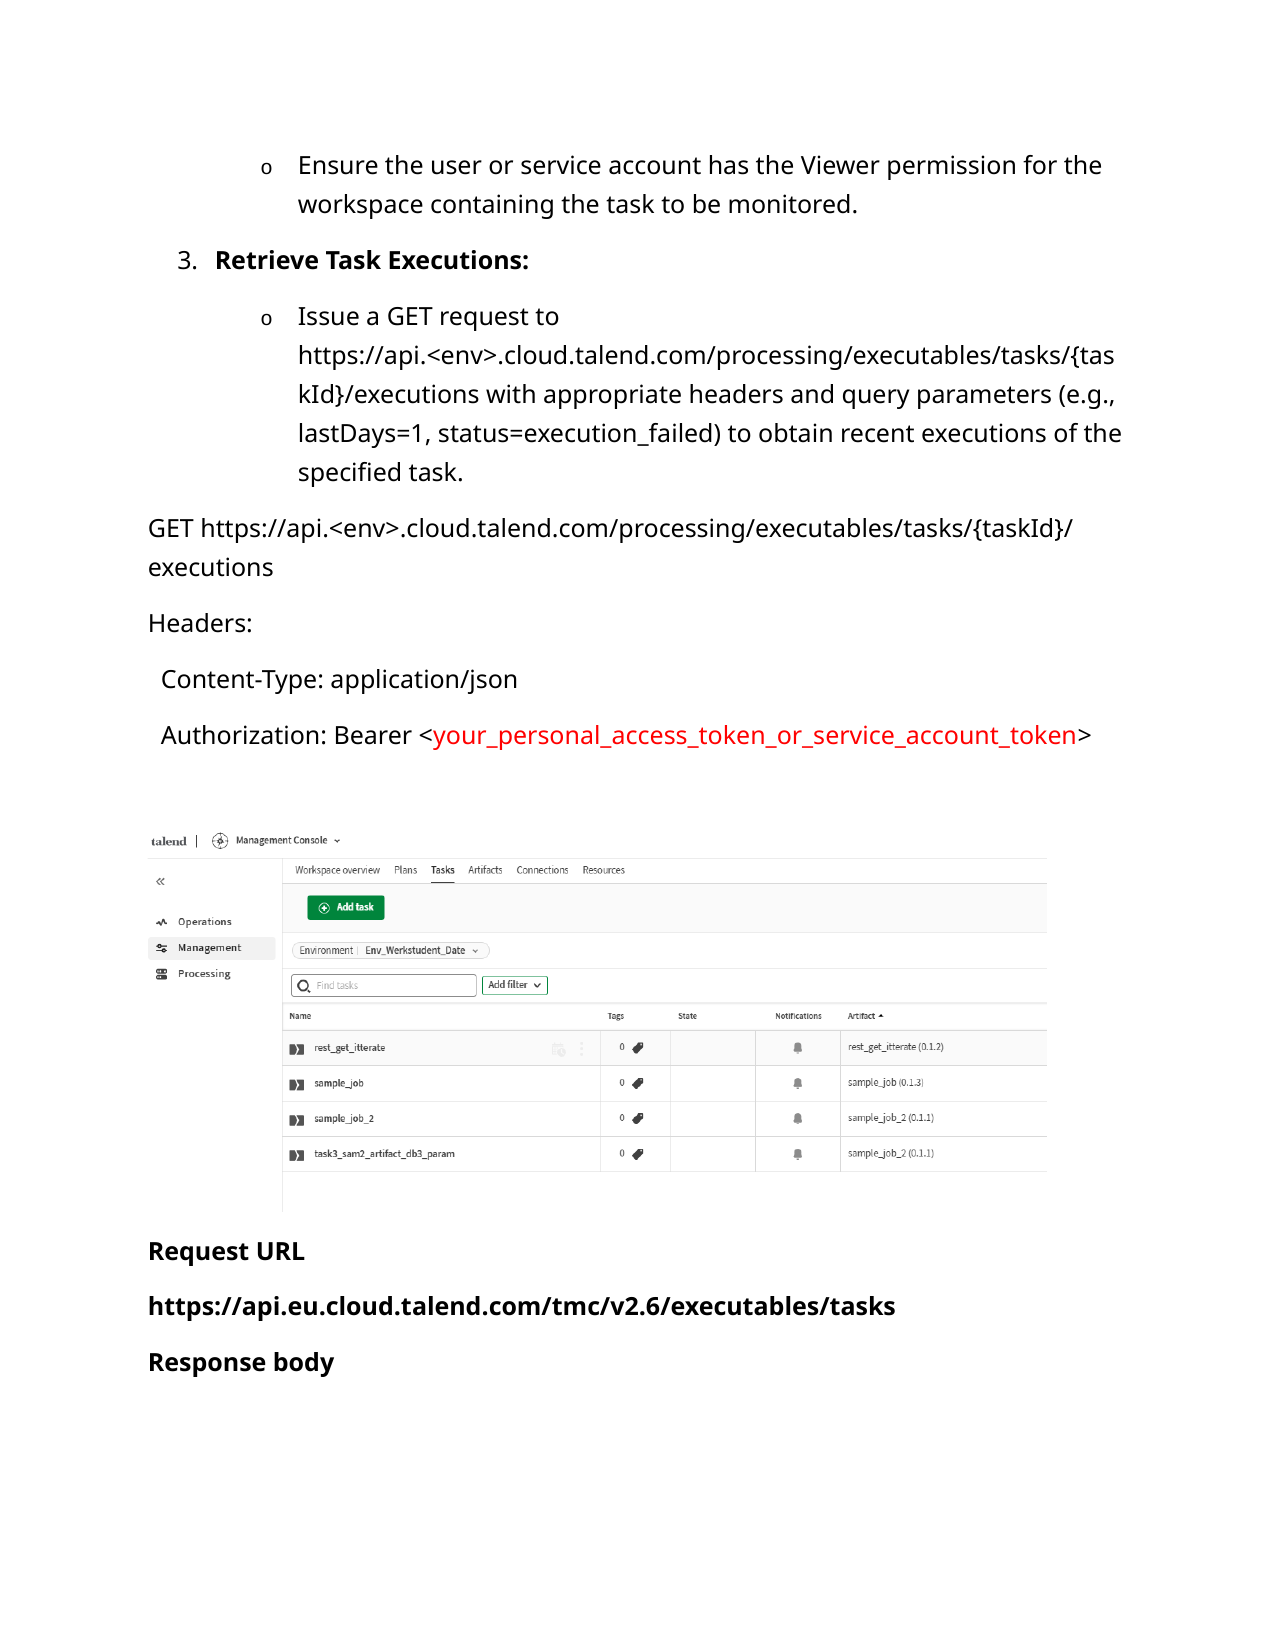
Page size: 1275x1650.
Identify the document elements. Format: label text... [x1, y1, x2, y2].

text Request URL [148, 1233, 1127, 1267]
text Response body [148, 1345, 1127, 1379]
text Authorization: Bearer <your_personal_access_token_or_service_account_token> [148, 718, 1127, 752]
text https://api.eu.cloud.talend.com/tmc/v2.6/executables/tasks [148, 1289, 1127, 1323]
text Content-Type: application/json [148, 662, 1127, 696]
list Issue a GET request to https://api.<env>.cloud.talend.com/processing/executables/tasks/{taskId}/executions with appropriate headers and query parameters (e.g., lastDays=1, status=execution_failed) to obtain recent executions of the specified task. [260, 298, 1127, 489]
text Headers: [148, 606, 1127, 640]
list Ensure the user or service account has the Viewer permission for the workspace containing the task to be monitored. [260, 148, 1127, 221]
text GET https://api.<env>.cloud.talend.com/processing/executables/tasks/{taskId}/executions [148, 511, 1127, 584]
list Retrieve Task Executions: [177, 243, 1127, 277]
